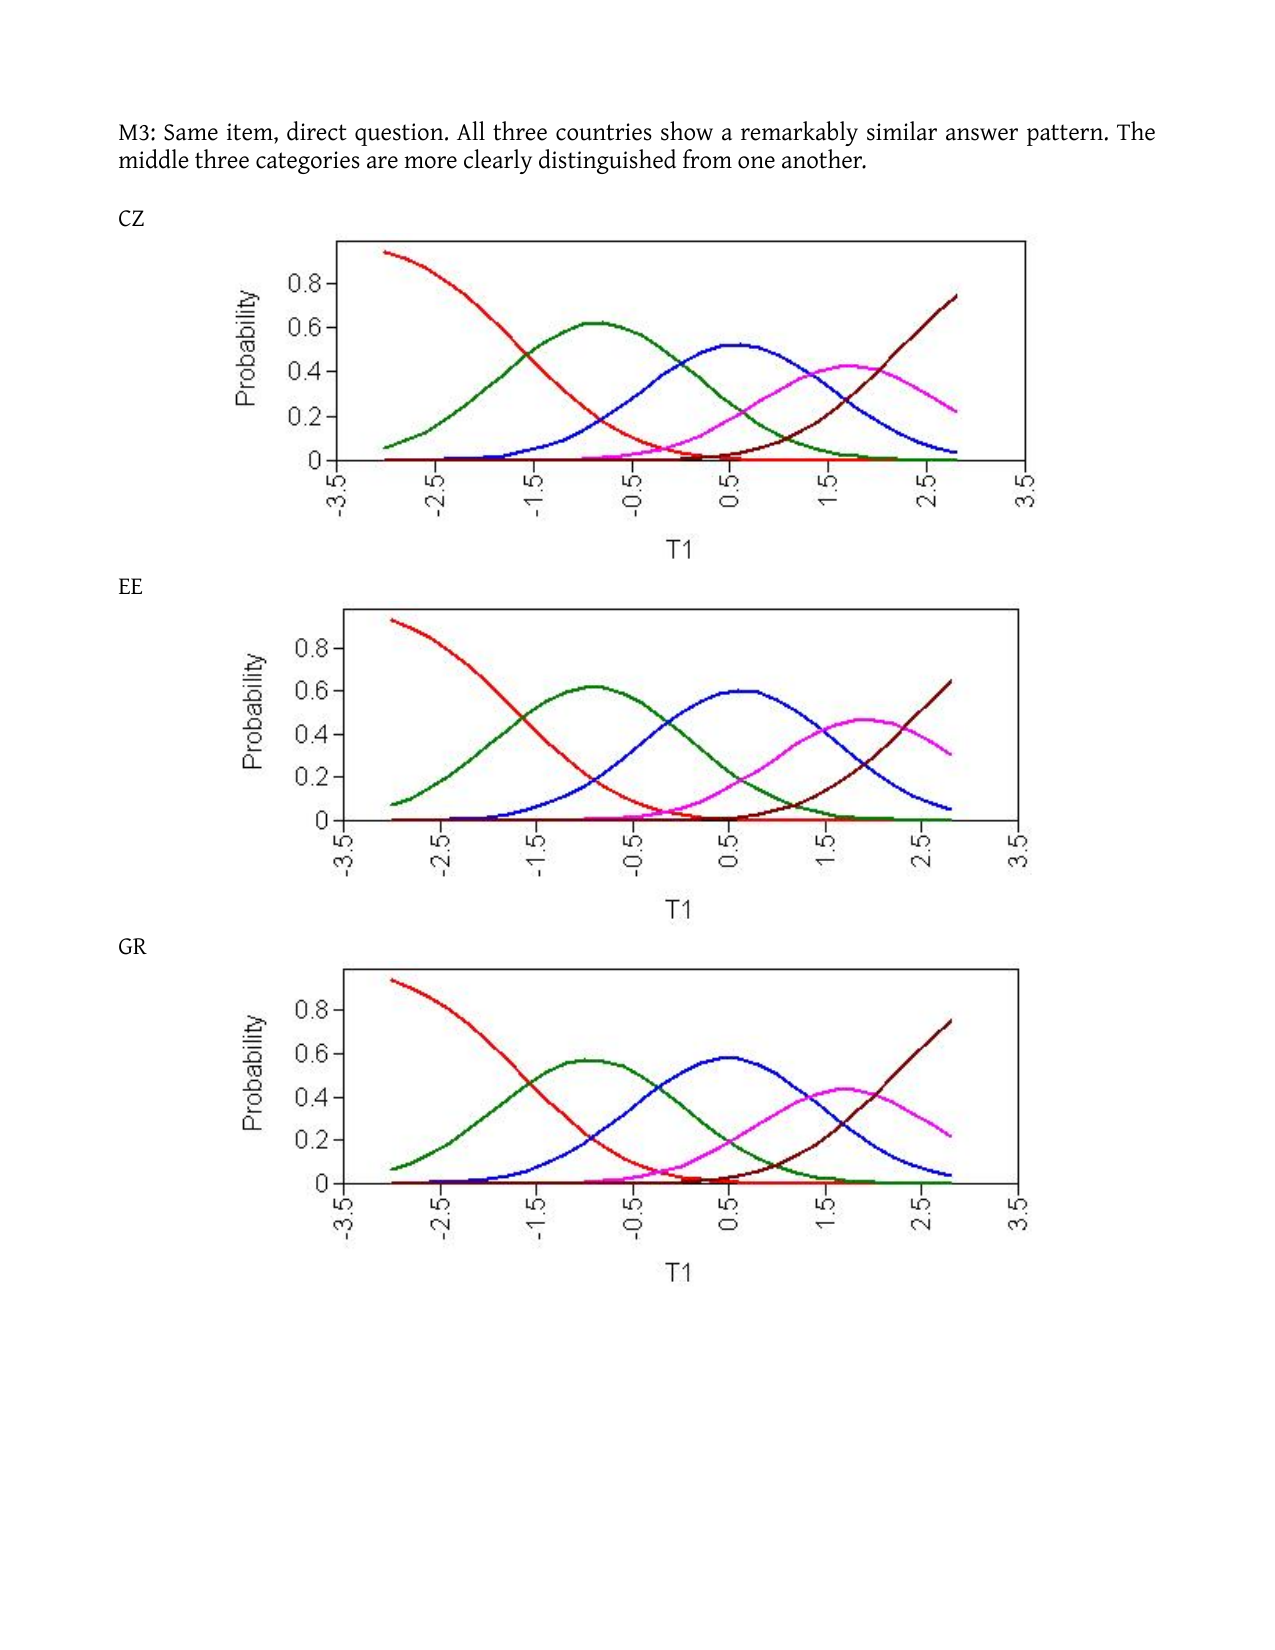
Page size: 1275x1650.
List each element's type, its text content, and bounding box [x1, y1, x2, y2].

text CZ [118, 205, 1157, 233]
picture [211, 233, 1064, 573]
text GR [118, 601, 1157, 962]
picture [218, 601, 1057, 933]
text M3: Same item, direct question. All three countries show a remarkably similar answer pattern. The middle three categories are more clearly distinguished from one another. [118, 118, 1157, 176]
picture [218, 961, 1057, 1296]
text EE [118, 233, 1157, 601]
